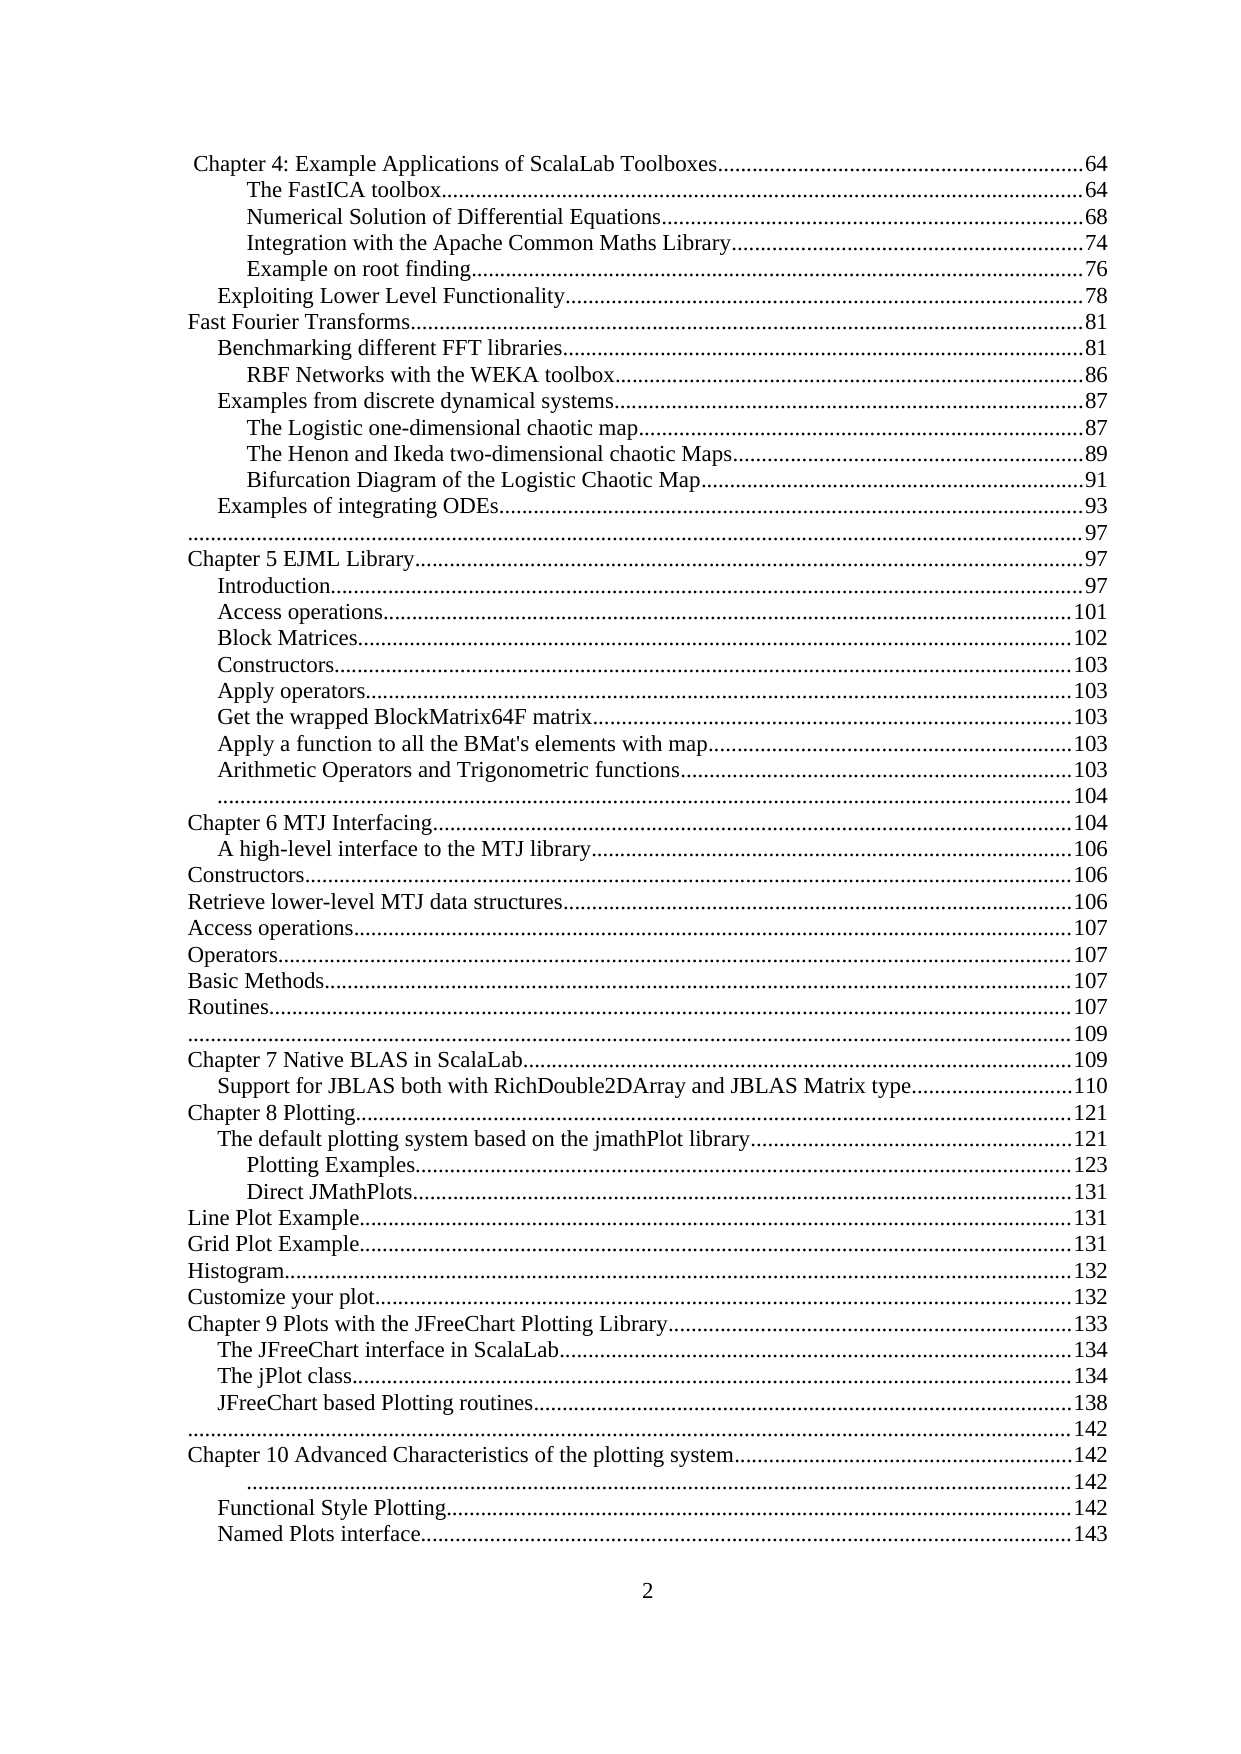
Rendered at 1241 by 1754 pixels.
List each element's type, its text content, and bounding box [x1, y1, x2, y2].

text Plotting Examples 123 [246, 1151, 1108, 1178]
text Apply operators 103 [217, 677, 1108, 703]
text Constructors 103 [217, 651, 1108, 677]
text The JFreeChart interface in ScalaLab 134 [217, 1336, 1108, 1362]
text Chapter 4: Example Applications of ScalaLab Toolboxes 64 [187, 150, 1108, 176]
text Chapter 7 Native BLAS in ScalaLab 109 [187, 1046, 1108, 1072]
text Routines 107 [187, 993, 1108, 1020]
text Histogram 132 [187, 1257, 1108, 1283]
text Operators 107 [187, 941, 1108, 967]
text Constructors 106 [187, 862, 1108, 888]
text Customize your plot 132 [187, 1283, 1108, 1309]
text Exploiting Lower Level Functionality 78 [217, 282, 1108, 308]
text Examples of integrating ODEs 93 [217, 493, 1108, 519]
text Fast Fourier Transforms 81 [187, 308, 1108, 334]
text Direct JMathPlots 131 [246, 1178, 1108, 1204]
text 104 [217, 782, 1108, 809]
text Line Plot Example 131 [187, 1204, 1108, 1231]
text Introduction 97 [217, 572, 1108, 598]
text Chapter 5 EJML Library 97 [187, 545, 1108, 572]
text Benchmarking different FFT libraries 81 [217, 334, 1108, 361]
text Example on root finding 76 [246, 255, 1108, 282]
text Bifurcation Diagram of the Logistic Chaotic Map 91 [246, 466, 1108, 493]
text Access operations 107 [187, 914, 1108, 941]
text 97 [187, 519, 1108, 545]
text The Henon and Ikeda two-dimensional chaotic Maps 89 [246, 440, 1108, 466]
text The default plotting system based on the jmathPlot library 121 [217, 1125, 1108, 1151]
text The Logistic one-dimensional chaotic map 87 [246, 413, 1108, 440]
text Retrieve lower-level MTJ data structures 106 [187, 888, 1108, 914]
text Named Plots interface 143 [217, 1520, 1108, 1547]
text The jPlot class 134 [217, 1362, 1108, 1389]
text Grid Plot Example 131 [187, 1231, 1108, 1257]
text Arithmetic Operators and Trigonometric functions 103 [217, 756, 1108, 782]
text Support for JBLAS both with RichDouble2DArray and JBLAS Matrix type 110 [217, 1072, 1108, 1099]
text Basic Methods 107 [187, 967, 1108, 993]
text Chapter 8 Plotting 121 [187, 1099, 1108, 1125]
text 142 [187, 1415, 1108, 1441]
text RBF Networks with the WEKA toolbox 86 [246, 361, 1108, 387]
text Apply a function to all the BMat's elements with map 103 [217, 730, 1108, 756]
text 109 [187, 1020, 1108, 1046]
text JFreeChart based Plotting routines 138 [217, 1389, 1108, 1415]
text Get the wrapped BlockMatrix64F matrix 103 [217, 703, 1108, 730]
text Numerical Solution of Differential Equations 68 [246, 203, 1108, 229]
text 142 [246, 1468, 1108, 1494]
text Access operations 101 [217, 598, 1108, 624]
text Chapter 9 Plots with the JFreeChart Plotting Library 133 [187, 1309, 1108, 1336]
text Chapter 10 Advanced Characteristics of the plotting system 142 [187, 1441, 1108, 1468]
text Block Matrices 102 [217, 624, 1108, 651]
text A high-level interface to the MTJ library 106 [217, 835, 1108, 862]
text Functional Style Plotting 142 [217, 1494, 1108, 1520]
text The FastICA toolbox 64 [246, 176, 1108, 203]
text Examples from discrete dynamical systems 87 [217, 387, 1108, 413]
text Integration with the Apache Common Maths Library 74 [246, 229, 1108, 255]
text Chapter 6 MTJ Interfacing 104 [187, 809, 1108, 835]
